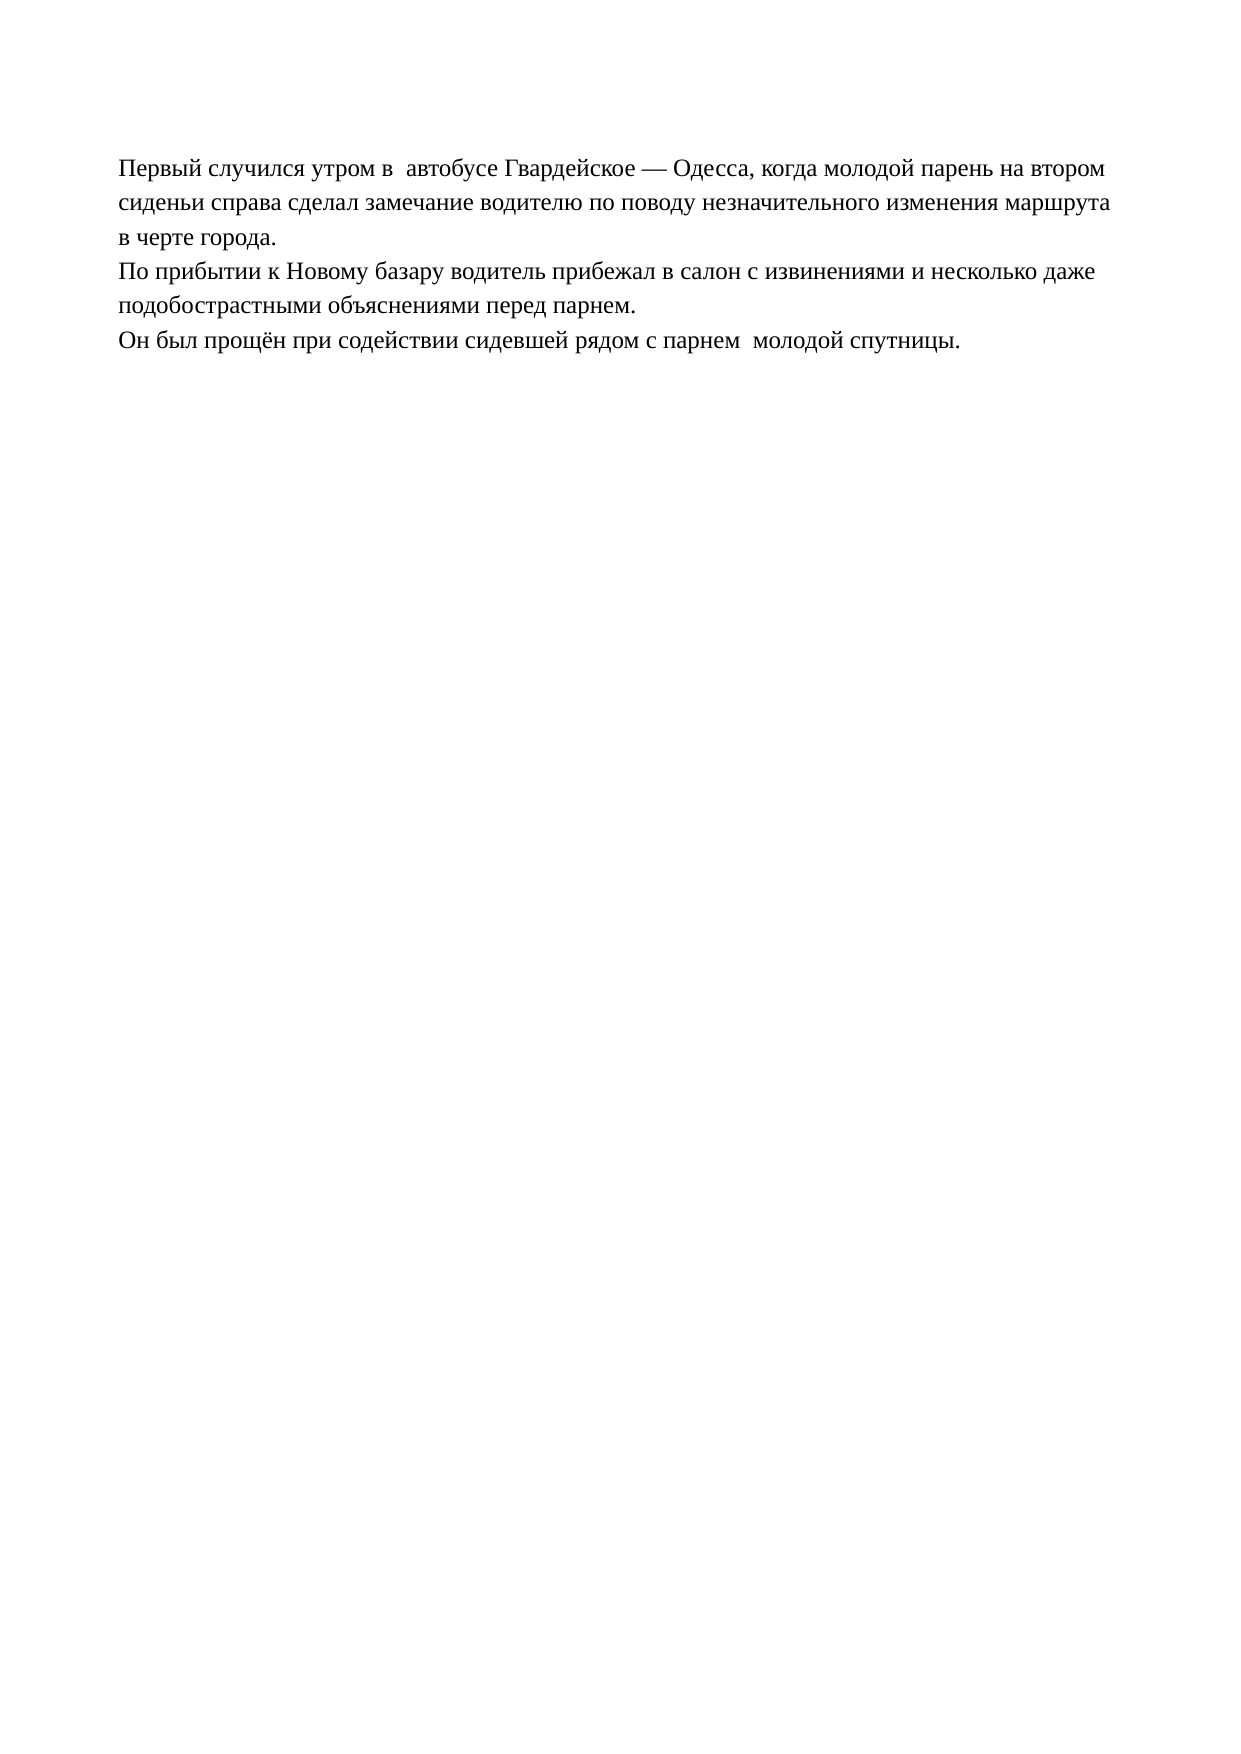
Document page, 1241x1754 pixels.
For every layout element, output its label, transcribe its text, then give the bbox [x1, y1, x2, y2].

text Он был прощён при содействии сидевшей рядом с парнем молодой спутницы. [118, 325, 1122, 354]
text По прибытии к Новому базару водитель прибежал в салон с извинениями и несколько даже подобострастными объяснениями перед парнем. [118, 256, 1122, 319]
text Первый случился утром в автобусе Гвардейское — Одесса, когда молодой парень на втором сиденьи справа сделал замечание водителю по поводу незначительного изменения маршрута в черте города. [118, 153, 1122, 250]
